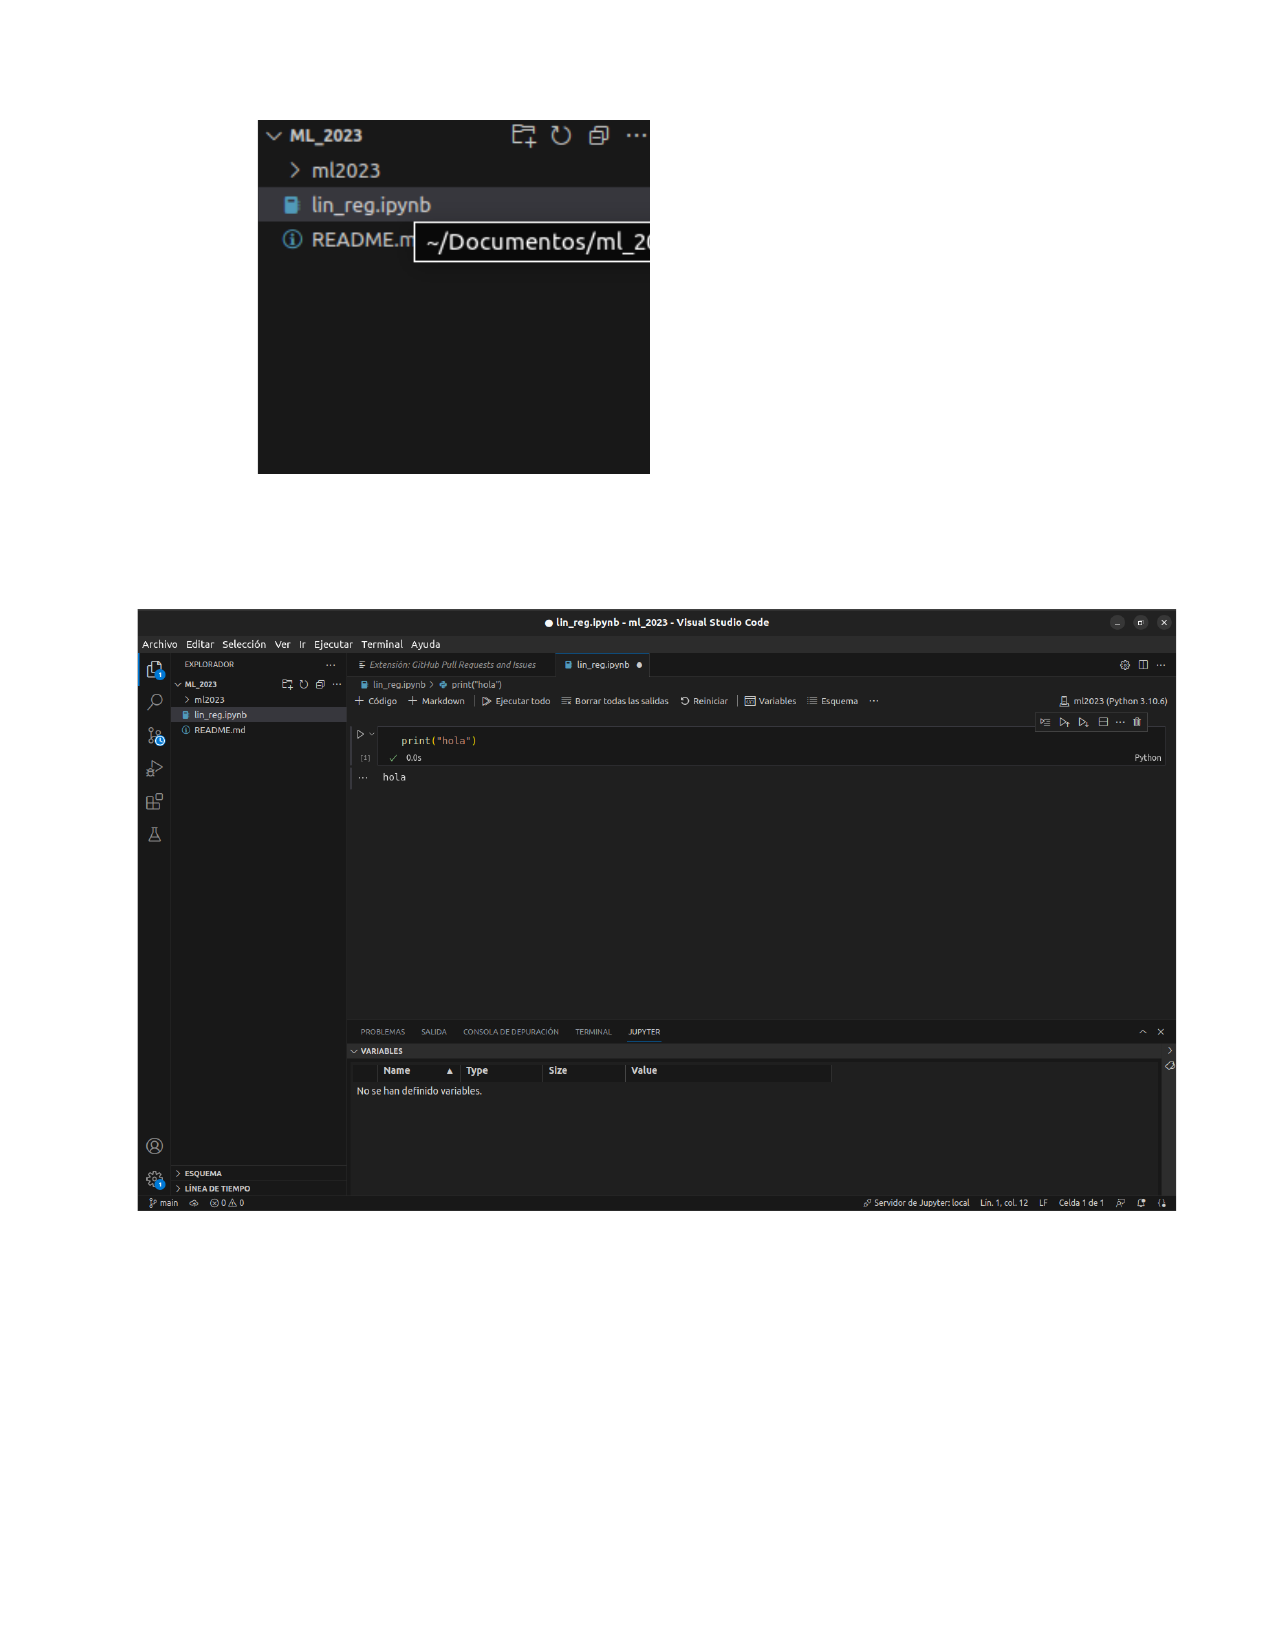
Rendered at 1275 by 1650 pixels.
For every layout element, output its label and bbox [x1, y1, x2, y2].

picture [137, 609, 1177, 1211]
picture [257, 120, 650, 474]
